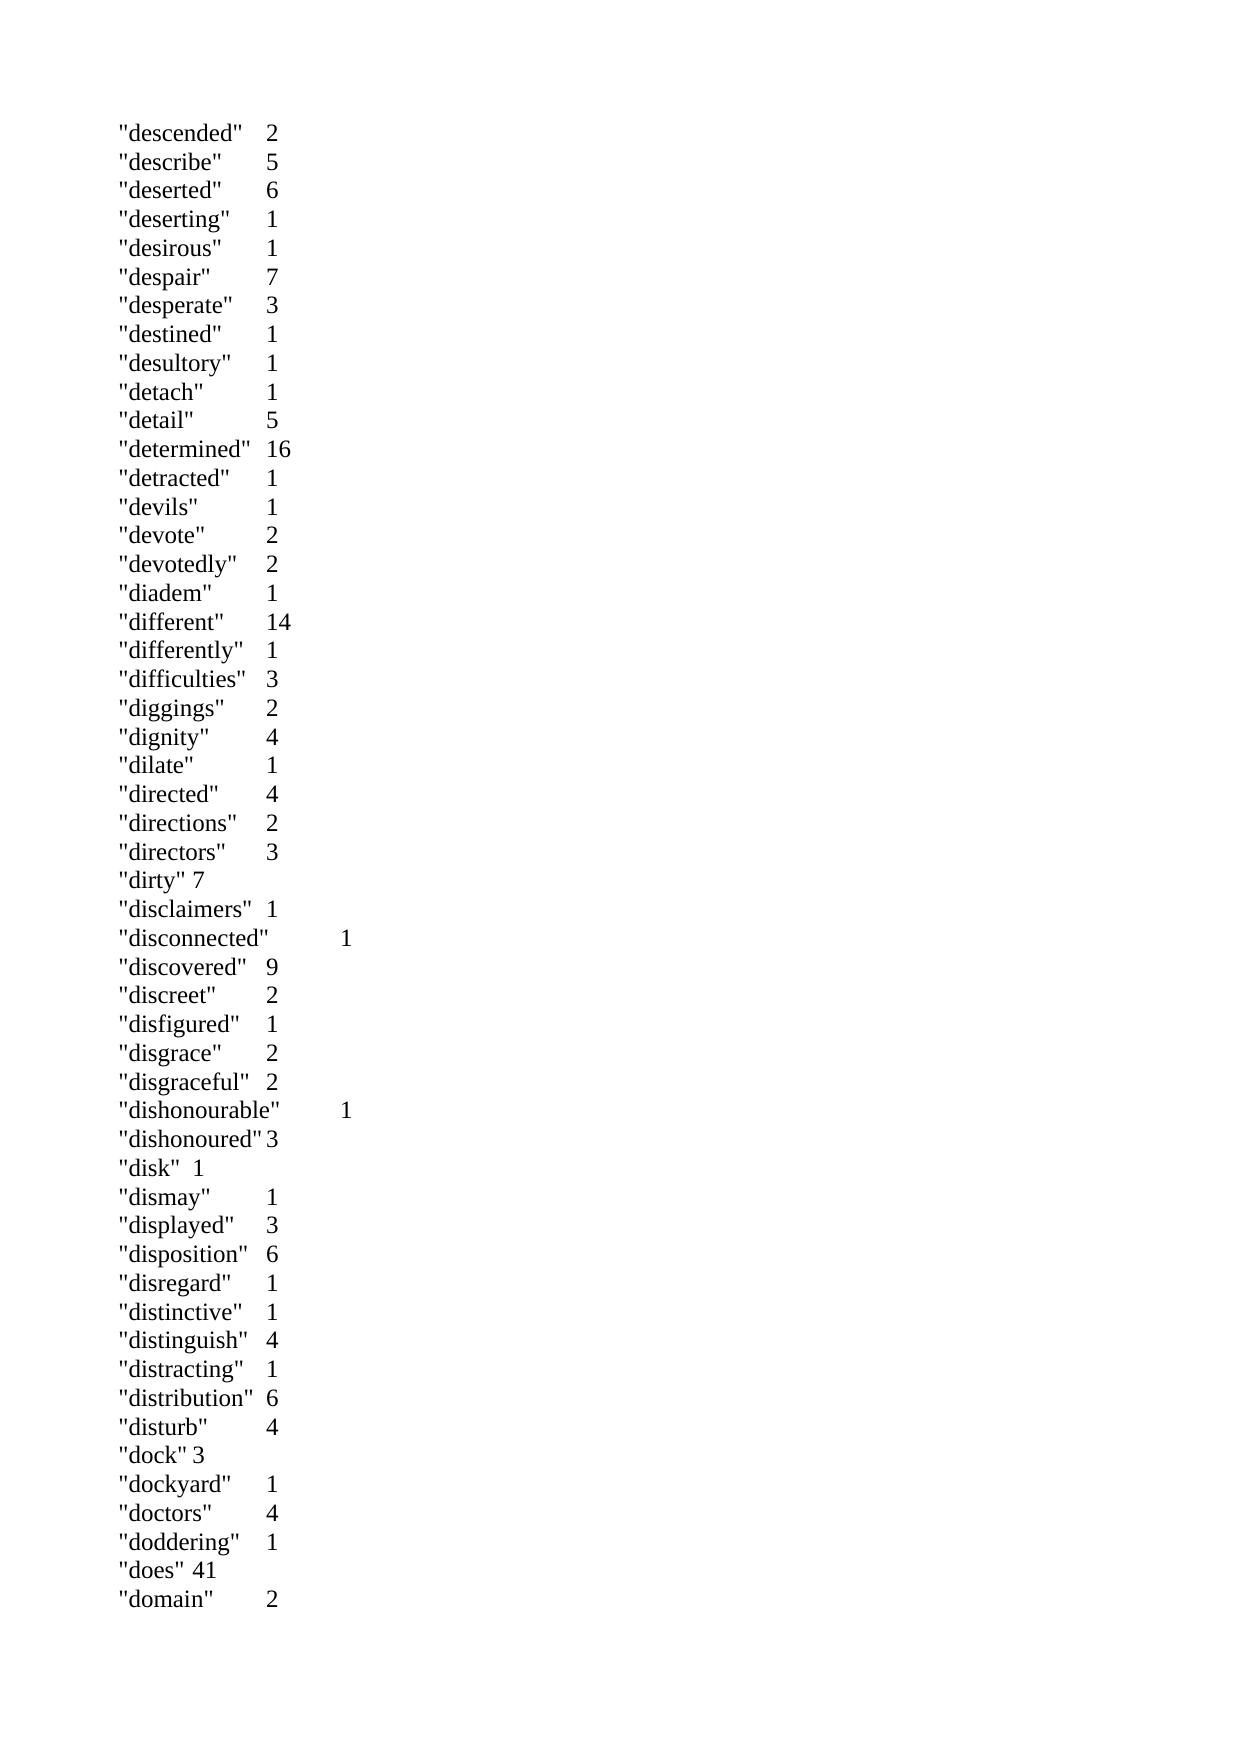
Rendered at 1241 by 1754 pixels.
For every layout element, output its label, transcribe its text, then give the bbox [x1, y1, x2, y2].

text "dishonoured" 3 [118, 1124, 1122, 1153]
text "desperate" 3 [118, 291, 1122, 319]
text "does" 41 [118, 1556, 1122, 1584]
text "disregard" 1 [118, 1268, 1122, 1297]
text "disconnected" 1 [118, 923, 1122, 952]
text "desultory" 1 [118, 348, 1122, 377]
text "distinctive" 1 [118, 1297, 1122, 1326]
text "dirty" 7 [118, 866, 1122, 894]
text "dock" 3 [118, 1441, 1122, 1469]
text "doctors" 4 [118, 1498, 1122, 1527]
text "describe" 5 [118, 147, 1122, 176]
text "diggings" 2 [118, 693, 1122, 722]
text "detach" 1 [118, 377, 1122, 406]
text "disfigured" 1 [118, 1009, 1122, 1038]
text "disposition" 6 [118, 1239, 1122, 1268]
text "detracted" 1 [118, 463, 1122, 492]
text "dilate" 1 [118, 751, 1122, 779]
text "disk" 1 [118, 1153, 1122, 1182]
text "directions" 2 [118, 808, 1122, 837]
text "diadem" 1 [118, 578, 1122, 607]
text "displayed" 3 [118, 1211, 1122, 1239]
text "deserted" 6 [118, 176, 1122, 204]
text "destined" 1 [118, 319, 1122, 348]
text "distinguish" 4 [118, 1326, 1122, 1354]
text "discovered" 9 [118, 952, 1122, 981]
text "directors" 3 [118, 837, 1122, 866]
text "dockyard" 1 [118, 1469, 1122, 1498]
text "different" 14 [118, 607, 1122, 636]
text "deserting" 1 [118, 204, 1122, 233]
text "determined" 16 [118, 434, 1122, 463]
text "dignity" 4 [118, 722, 1122, 751]
text "despair" 7 [118, 262, 1122, 291]
text "descended" 2 [118, 118, 1122, 147]
text "discreet" 2 [118, 981, 1122, 1009]
text "dishonourable" 1 [118, 1096, 1122, 1124]
text "detail" 5 [118, 406, 1122, 434]
text "devils" 1 [118, 492, 1122, 521]
text "distracting" 1 [118, 1354, 1122, 1383]
text "disgraceful" 2 [118, 1067, 1122, 1096]
text "domain" 2 [118, 1584, 1122, 1613]
text "differently" 1 [118, 636, 1122, 664]
text "distribution" 6 [118, 1383, 1122, 1412]
text "disturb" 4 [118, 1412, 1122, 1441]
text "disclaimers" 1 [118, 894, 1122, 923]
text "disgrace" 2 [118, 1038, 1122, 1067]
text "directed" 4 [118, 779, 1122, 808]
text "devote" 2 [118, 521, 1122, 549]
text "difficulties" 3 [118, 664, 1122, 693]
text "dismay" 1 [118, 1182, 1122, 1211]
text "desirous" 1 [118, 233, 1122, 262]
text "devotedly" 2 [118, 549, 1122, 578]
text "doddering" 1 [118, 1527, 1122, 1556]
